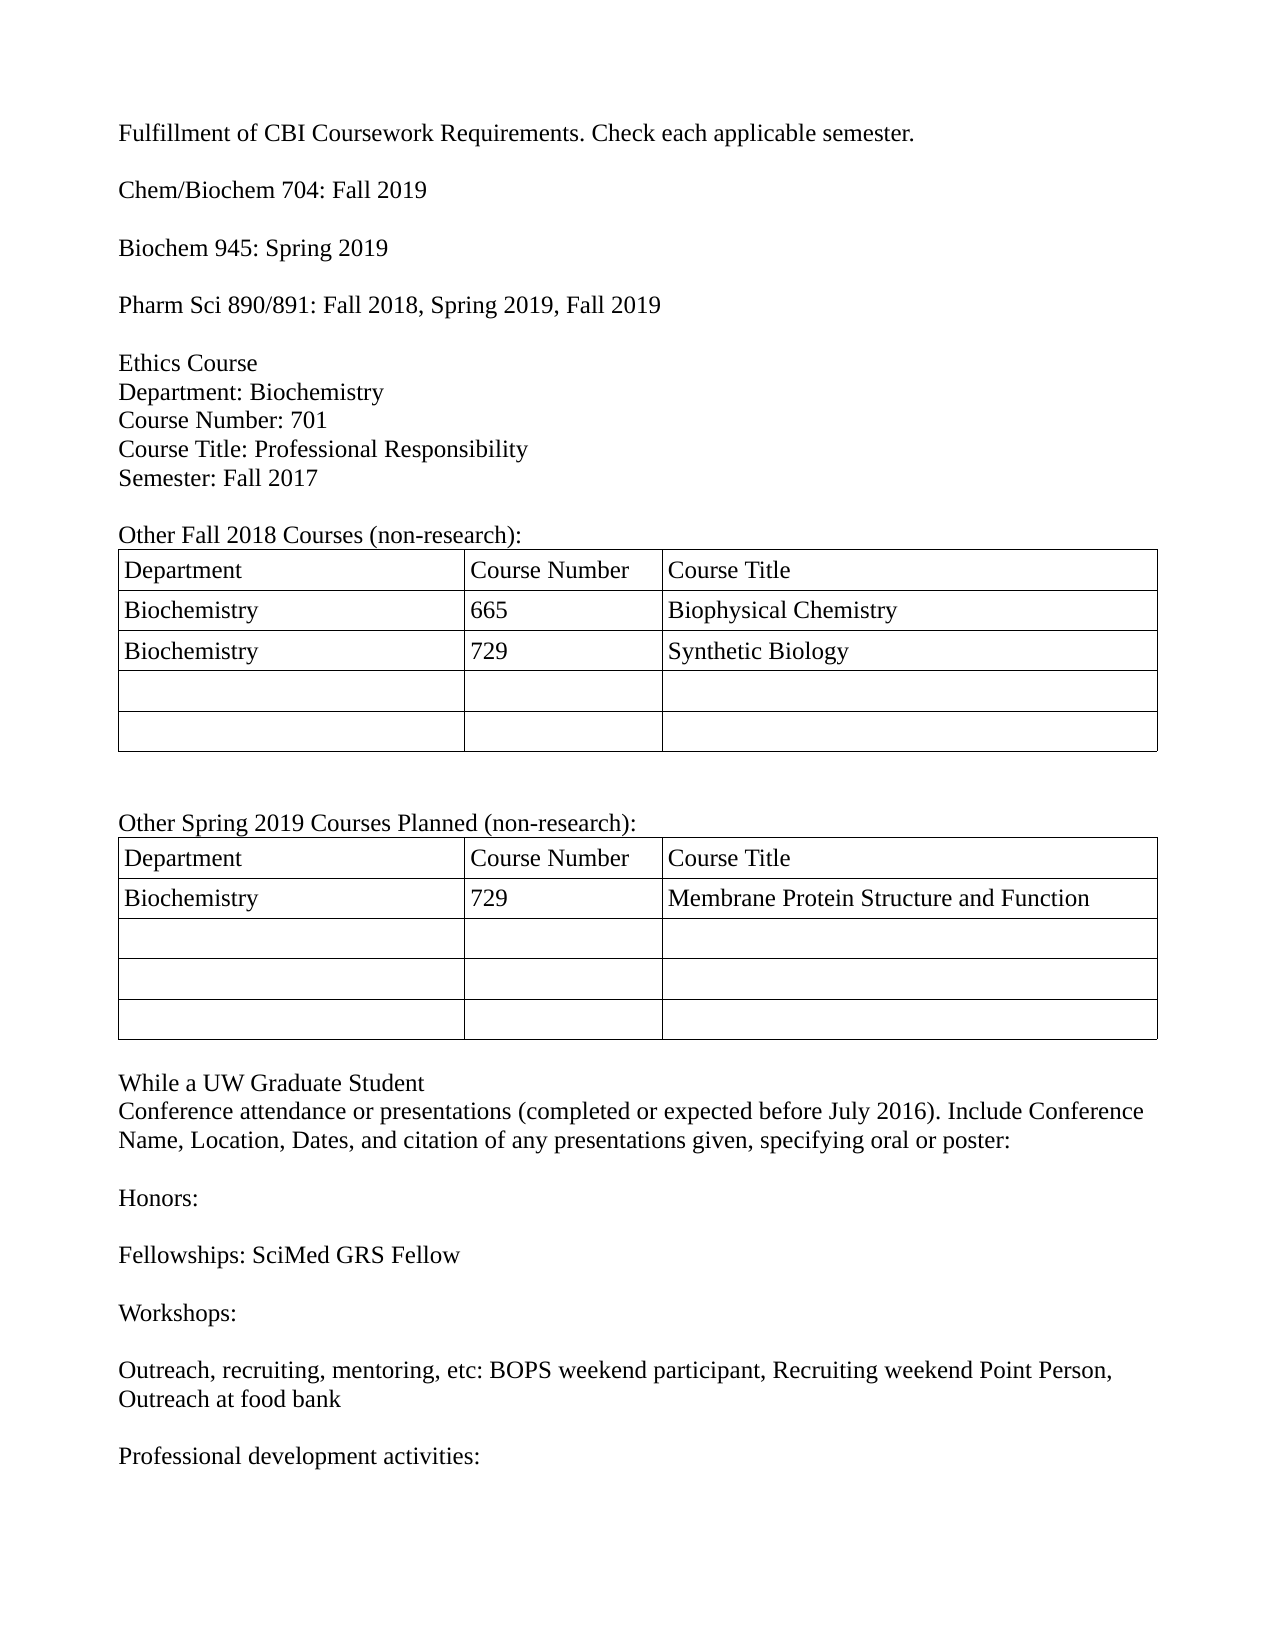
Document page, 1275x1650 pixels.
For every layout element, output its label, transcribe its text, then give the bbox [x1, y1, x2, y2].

table_cell [465, 959, 662, 998]
text Outreach, recruiting, mentoring, etc: BOPS weekend participant, Recruiting weekend Point Person, Outreach at food bank [118, 1355, 1157, 1413]
text Biochem 945: Spring 2019 [118, 233, 1157, 262]
table_cell [663, 1000, 1157, 1039]
table_cell [119, 959, 464, 998]
text Other Spring 2019 Courses Planned (non-research): [118, 808, 1157, 837]
text Course Title: Professional Responsibility [118, 434, 1157, 463]
table_cell Membrane Protein Structure and Function [663, 879, 1157, 918]
text While a UW Graduate Student [118, 1068, 1157, 1096]
text Ethics Course [118, 348, 1157, 377]
table_cell [119, 671, 464, 711]
table_cell [465, 712, 662, 751]
text Workshops: [118, 1298, 1157, 1326]
text Conference attendance or presentations (completed or expected before July 2016). Include Conference Name, Location, Dates, and citation of any presentations given, specifying oral or poster: [118, 1096, 1157, 1154]
text Fellowships: SciMed GRS Fellow [118, 1240, 1157, 1269]
text Department: Biochemistry [118, 377, 1157, 406]
table_cell [663, 919, 1157, 958]
text Chem/Biochem 704: Fall 2019 [118, 176, 1157, 204]
table_cell [663, 712, 1157, 751]
table_header Course Number [465, 550, 662, 590]
table_cell [663, 959, 1157, 998]
text Other Fall 2018 Courses (non-research): [118, 521, 1157, 549]
table_cell [465, 671, 662, 711]
table_header Course Title [663, 550, 1157, 590]
table_cell [119, 919, 464, 958]
table_cell Biochemistry [119, 879, 464, 918]
table_cell Biochemistry [119, 591, 464, 630]
table_cell Synthetic Biology [663, 631, 1157, 670]
table_cell [119, 712, 464, 751]
table_cell 729 [465, 631, 662, 670]
text Professional development activities: [118, 1441, 1157, 1470]
text Semester: Fall 2017 [118, 463, 1157, 492]
table_cell Biophysical Chemistry [663, 591, 1157, 630]
table_cell Biochemistry [119, 631, 464, 670]
table_cell [465, 1000, 662, 1039]
table_cell [119, 1000, 464, 1039]
text Fulfillment of CBI Coursework Requirements. Check each applicable semester. [118, 118, 1157, 147]
table_cell [663, 671, 1157, 711]
text Course Number: 701 [118, 406, 1157, 434]
table_cell 729 [465, 879, 662, 918]
text Pharm Sci 890/891: Fall 2018, Spring 2019, Fall 2019 [118, 291, 1157, 319]
table_header Course Number [465, 838, 662, 878]
table_cell [465, 919, 662, 958]
table_cell 665 [465, 591, 662, 630]
table_header Course Title [663, 838, 1157, 878]
table_header Department [119, 838, 464, 878]
text Honors: [118, 1183, 1157, 1211]
table_header Department [119, 550, 464, 590]
